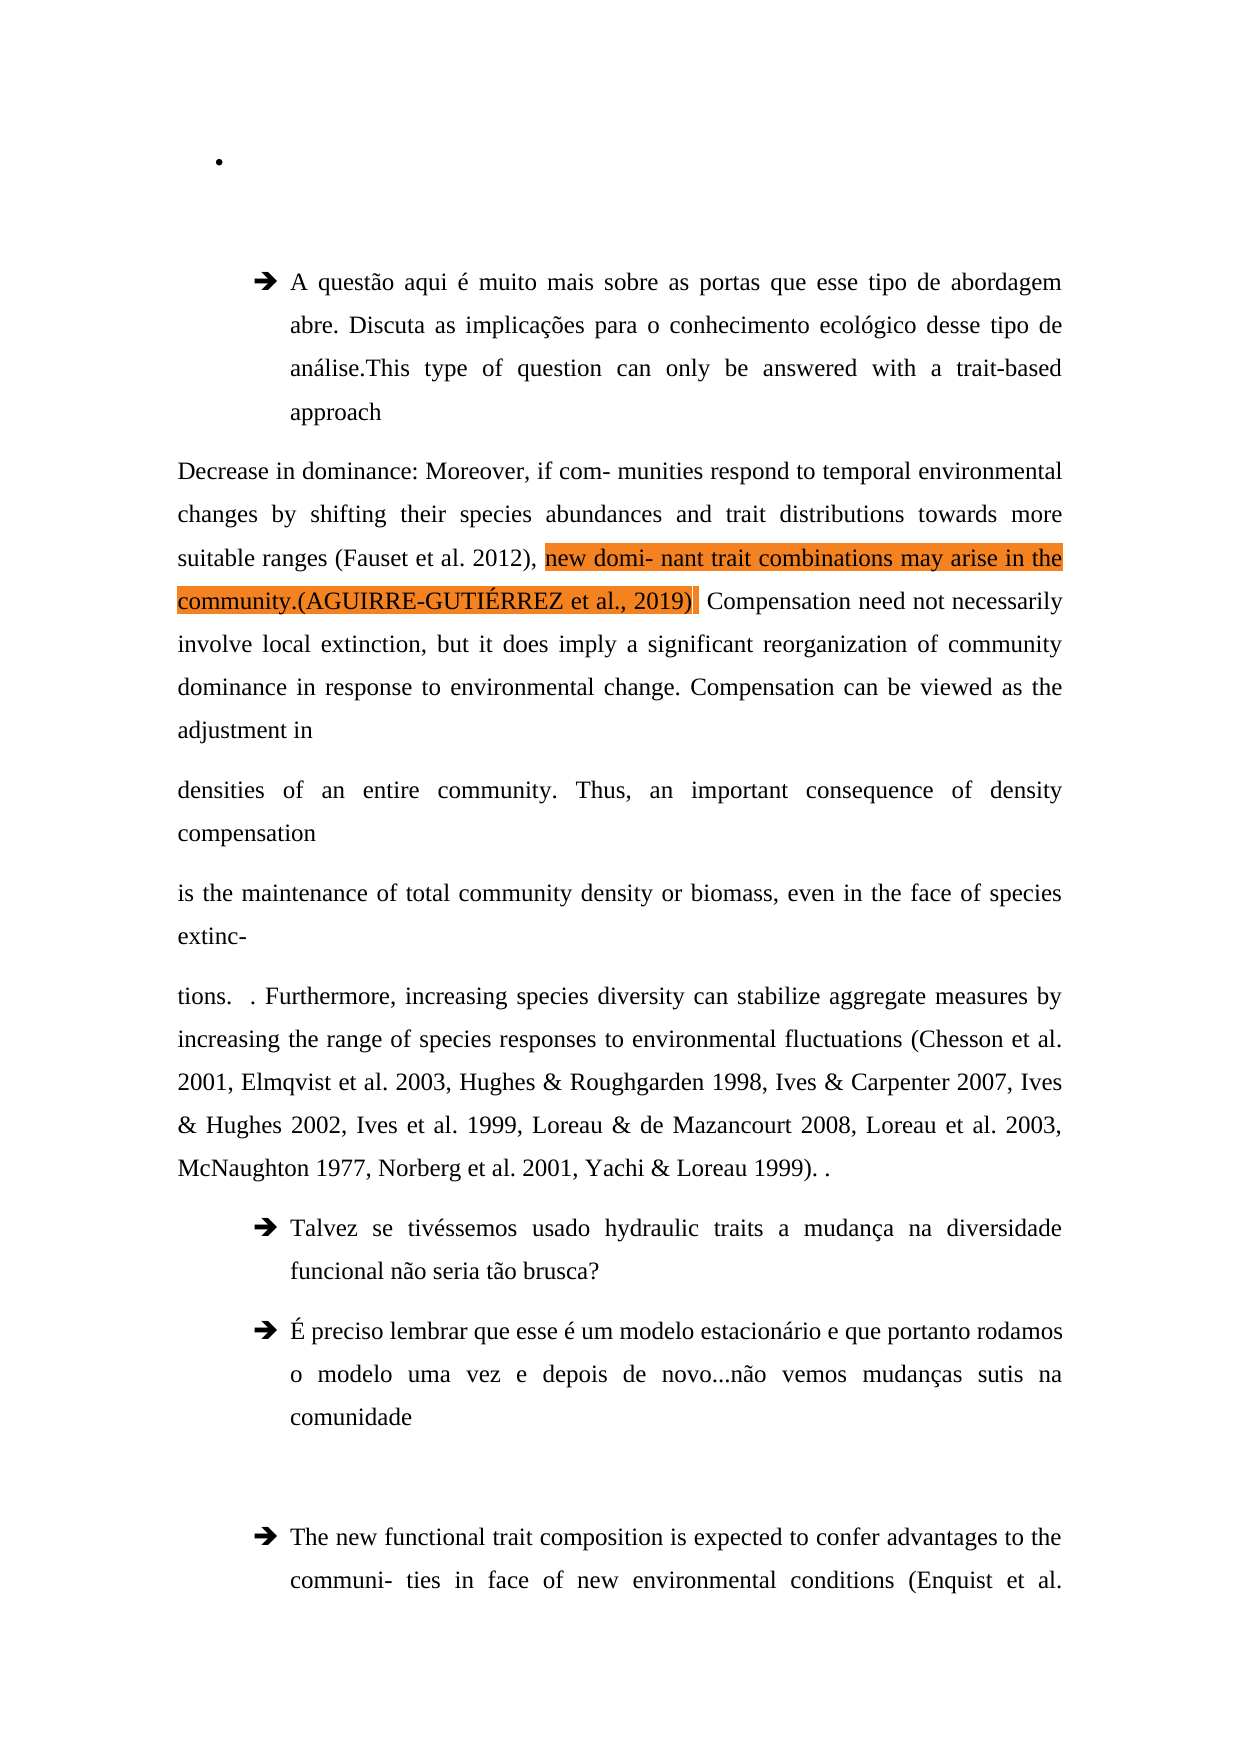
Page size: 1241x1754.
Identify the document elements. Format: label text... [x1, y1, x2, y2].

list É preciso lembrar que esse é um modelo estacionário e que portanto rodamos o modelo uma vez e depois de novo...não vemos mudanças sutis na comunidade [252, 1316, 1063, 1431]
list Talvez se tivéssemos usado hydraulic traits a mudança na diversidade funcional não seria tão brusca? [252, 1213, 1063, 1285]
text tions. . Furthermore, increasing species diversity can stabilize aggregate measures by increasing the range of species responses to environmental fluctuations (Chesson et al. 2001, Elmqvist et al. 2003, Hughes & Roughgarden 1998, Ives & Carpenter 2007, Ives & Hughes 2002, Ives et al. 1999, Loreau & de Mazancourt 2008, Loreau et al. 2003, McNaughton 1977, Norberg et al. 2001, Yachi & Loreau 1999). . [177, 981, 1063, 1182]
list The new functional trait composition is expected to confer advantages to the communi- ties in face of new environmental conditions (Enquist et al. [252, 1522, 1063, 1594]
text densities of an entire community. Thus, an important consequence of density compensation [177, 775, 1063, 847]
list A questão aqui é muito mais sobre as portas que esse tipo de abordagem abre. Discuta as implicações para o conhecimento ecológico desse tipo de análise.This type of question can only be answered with a trait-based approach [252, 267, 1063, 425]
text is the maintenance of total community density or biomass, even in the face of species extinc- [177, 878, 1063, 950]
text Decrease in dominance: Moreover, if com- munities respond to temporal environmental changes by shifting their species abundances and trait distributions towards more suitable ranges (Fauset et al. 2012), new domi- nant trait combinations may arise in the community.(AGUIRRE-GUTIÉRREZ et al., 2019)⁠ Compensation need not necessarily involve local extinction, but it does imply a significant reorganization of community dominance in response to environmental change. Compensation can be viewed as the adjustment in [177, 456, 1063, 744]
